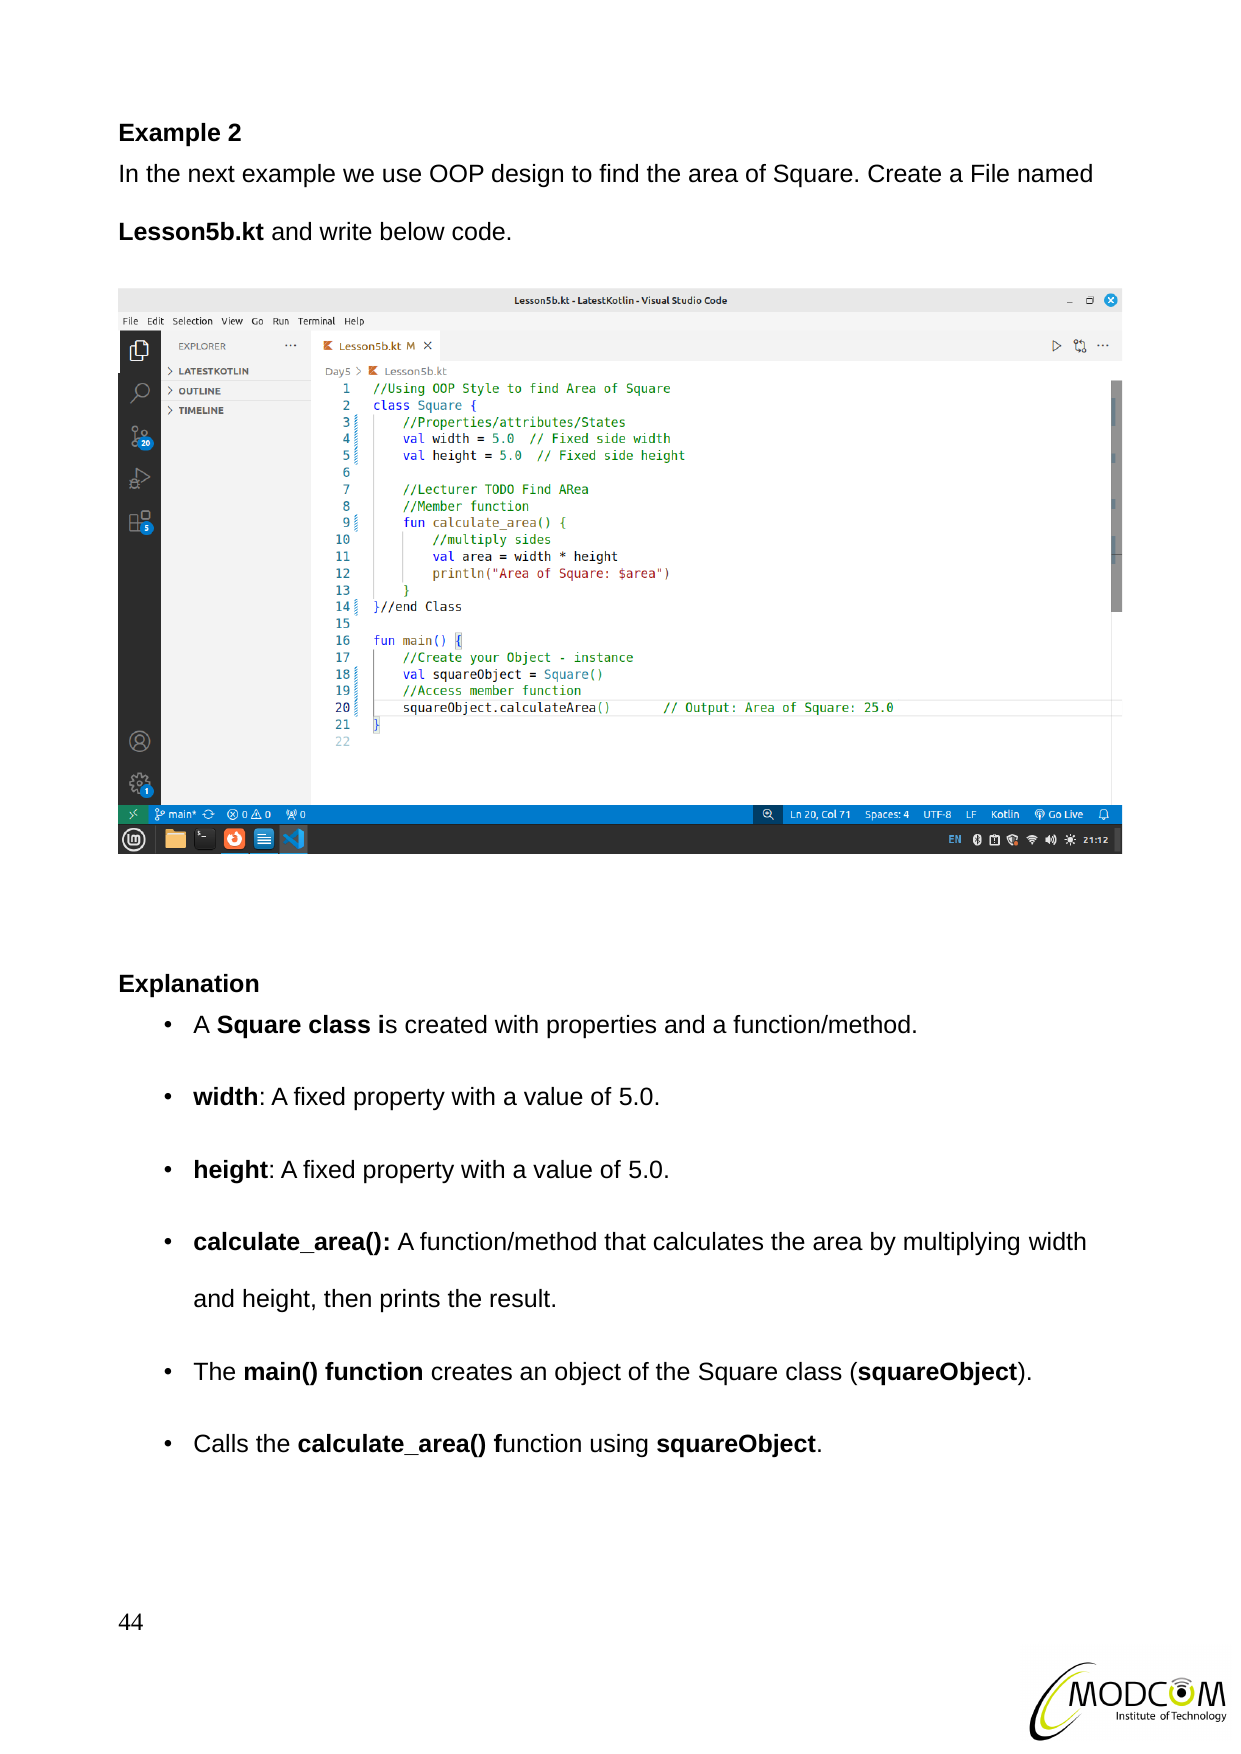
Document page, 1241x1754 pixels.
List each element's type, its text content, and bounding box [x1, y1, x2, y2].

list calculate_area(): A function/method that calculates the area by multiplying width and height, then prints the result. [164, 1227, 1122, 1313]
list Calls the calculate_area() function using squareObject. [164, 1429, 1122, 1458]
text In the next example we use OOP design to find the area of Square. Create a File named Lesson5b.kt and write below code. [118, 159, 1122, 246]
list The main() function creates an object of the Square class (squareObject). [164, 1357, 1122, 1385]
picture [118, 288, 1123, 854]
picture [1020, 1644, 1233, 1741]
subtitle Example 2 [118, 118, 1122, 147]
list A Square class is created with properties and a function/method. [164, 1010, 1122, 1039]
list height: A fixed property with a value of 5.0. [164, 1154, 1122, 1183]
subtitle Explanation [118, 969, 1122, 997]
list width: A fixed property with a value of 5.0. [164, 1082, 1122, 1111]
